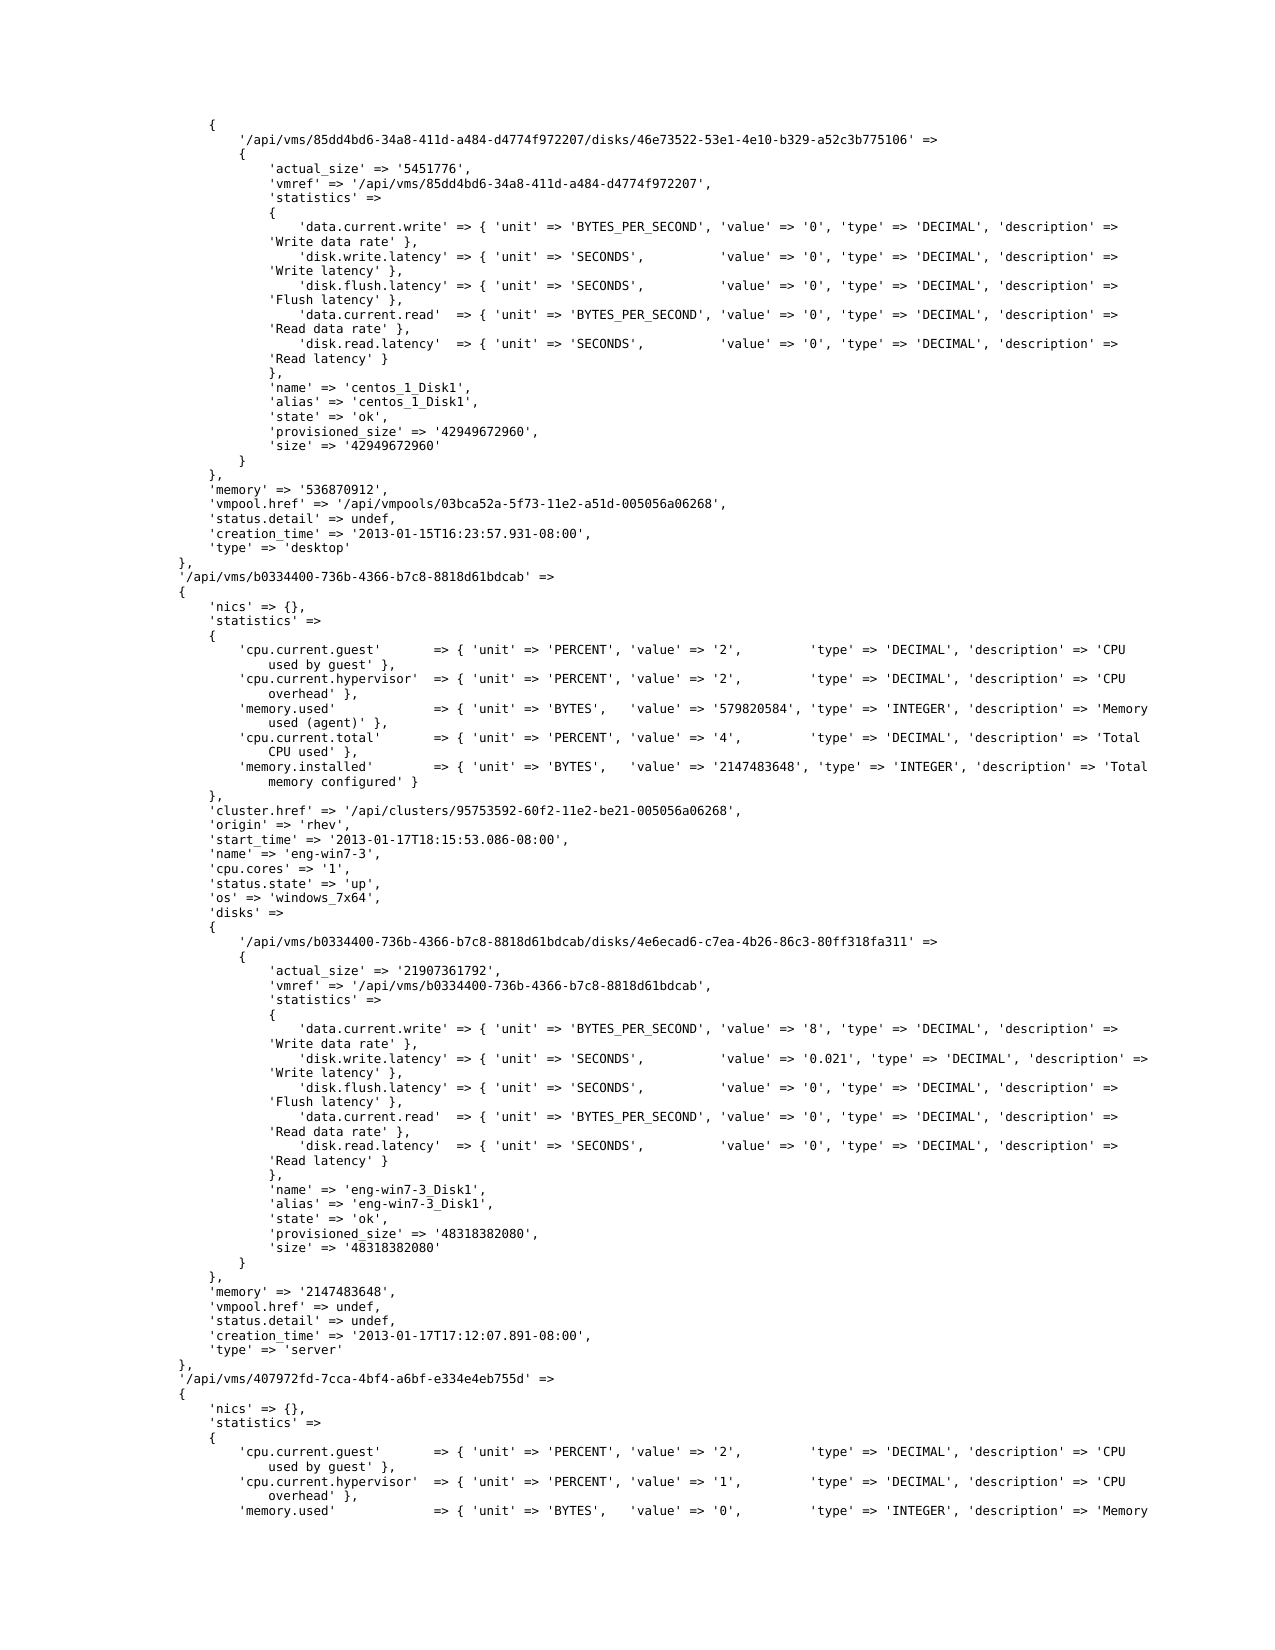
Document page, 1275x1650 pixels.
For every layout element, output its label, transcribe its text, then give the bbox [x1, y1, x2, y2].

text 'statistics' => [118, 191, 1157, 206]
text 'vmref' => '/api/vms/b0334400-736b-4366-b7c8-8818d61bdcab', [118, 978, 1157, 993]
text 'vmpool.href' => undef, [118, 1299, 1157, 1314]
text { [118, 118, 1157, 133]
text 'memory' => '2147483648', [118, 1285, 1157, 1299]
text '/api/vms/85dd4bd6-34a8-411d-a484-d4774f972207/disks/46e73522-53e1-4e10-b329-a52c3b775106' => [118, 133, 1157, 147]
text }, [118, 789, 1157, 803]
text 'cpu.current.total' => { 'unit' => 'PERCENT', 'value' => '4', 'type' => 'DECIMAL', 'description' => 'Total CPU used' }, [118, 731, 1157, 760]
text '/api/vms/b0334400-736b-4366-b7c8-8818d61bdcab/disks/4e6ecad6-c7ea-4b26-86c3-80ff318fa311' => [118, 935, 1157, 949]
text 'disk.flush.latency' => { 'unit' => 'SECONDS', 'value' => '0', 'type' => 'DECIMAL', 'description' => 'Flush latency' }, [118, 1081, 1157, 1110]
text 'actual_size' => '5451776', [118, 162, 1157, 176]
text }, [118, 468, 1157, 483]
text 'data.current.read' => { 'unit' => 'BYTES_PER_SECOND', 'value' => '0', 'type' => 'DECIMAL', 'description' => 'Read data rate' }, [118, 1110, 1157, 1139]
text 'provisioned_size' => '42949672960', [118, 424, 1157, 439]
text 'statistics' => [118, 614, 1157, 628]
text 'state' => 'ok', [118, 410, 1157, 424]
text 'memory' => '536870912', [118, 483, 1157, 497]
text } [118, 1256, 1157, 1270]
text 'disk.write.latency' => { 'unit' => 'SECONDS', 'value' => '0', 'type' => 'DECIMAL', 'description' => 'Write latency' }, [118, 249, 1157, 278]
text 'size' => '48318382080' [118, 1241, 1157, 1256]
text 'name' => 'eng-win7-3', [118, 847, 1157, 862]
text 'status.detail' => undef, [118, 1314, 1157, 1328]
text 'disk.write.latency' => { 'unit' => 'SECONDS', 'value' => '0.021', 'type' => 'DECIMAL', 'description' => 'Write latency' }, [118, 1051, 1157, 1081]
text { [118, 1431, 1157, 1445]
text 'status.detail' => undef, [118, 512, 1157, 526]
text 'memory.installed' => { 'unit' => 'BYTES', 'value' => '2147483648', 'type' => 'INTEGER', 'description' => 'Total memory configured' } [118, 760, 1157, 789]
text 'creation_time' => '2013-01-17T17:12:07.891-08:00', [118, 1328, 1157, 1343]
text 'status.state' => 'up', [118, 876, 1157, 891]
text 'nics' => {}, [118, 1401, 1157, 1416]
text 'nics' => {}, [118, 599, 1157, 614]
text }, [118, 1168, 1157, 1183]
text 'statistics' => [118, 993, 1157, 1008]
text }, [118, 556, 1157, 570]
text { [118, 147, 1157, 162]
text 'start_time' => '2013-01-17T18:15:53.086-08:00', [118, 833, 1157, 847]
text { [118, 1008, 1157, 1022]
text } [118, 453, 1157, 468]
text 'cpu.current.hypervisor' => { 'unit' => 'PERCENT', 'value' => '2', 'type' => 'DECIMAL', 'description' => 'CPU overhead' }, [118, 672, 1157, 701]
text 'type' => 'server' [118, 1343, 1157, 1358]
text 'alias' => 'eng-win7-3_Disk1', [118, 1197, 1157, 1212]
text 'actual_size' => '21907361792', [118, 964, 1157, 978]
text 'data.current.write' => { 'unit' => 'BYTES_PER_SECOND', 'value' => '8', 'type' => 'DECIMAL', 'description' => 'Write data rate' }, [118, 1022, 1157, 1051]
text '/api/vms/b0334400-736b-4366-b7c8-8818d61bdcab' => [118, 570, 1157, 585]
text 'cpu.current.guest' => { 'unit' => 'PERCENT', 'value' => '2', 'type' => 'DECIMAL', 'description' => 'CPU used by guest' }, [118, 643, 1157, 672]
text 'name' => 'centos_1_Disk1', [118, 381, 1157, 395]
text 'memory.used' => { 'unit' => 'BYTES', 'value' => '579820584', 'type' => 'INTEGER', 'description' => 'Memory used (agent)' }, [118, 701, 1157, 731]
text 'cluster.href' => '/api/clusters/95753592-60f2-11e2-be21-005056a06268', [118, 803, 1157, 818]
text }, [118, 1270, 1157, 1285]
text 'disks' => [118, 906, 1157, 920]
text 'vmref' => '/api/vms/85dd4bd6-34a8-411d-a484-d4774f972207', [118, 176, 1157, 191]
text { [118, 628, 1157, 643]
text 'data.current.write' => { 'unit' => 'BYTES_PER_SECOND', 'value' => '0', 'type' => 'DECIMAL', 'description' => 'Write data rate' }, [118, 220, 1157, 249]
text 'name' => 'eng-win7-3_Disk1', [118, 1183, 1157, 1197]
text 'creation_time' => '2013-01-15T16:23:57.931-08:00', [118, 526, 1157, 541]
text 'size' => '42949672960' [118, 439, 1157, 453]
text 'provisioned_size' => '48318382080', [118, 1226, 1157, 1241]
text 'cpu.current.hypervisor' => { 'unit' => 'PERCENT', 'value' => '1', 'type' => 'DECIMAL', 'description' => 'CPU overhead' }, [118, 1474, 1157, 1503]
text { [118, 1387, 1157, 1401]
text { [118, 585, 1157, 599]
text 'disk.read.latency' => { 'unit' => 'SECONDS', 'value' => '0', 'type' => 'DECIMAL', 'description' => 'Read latency' } [118, 1139, 1157, 1168]
text { [118, 206, 1157, 220]
text '/api/vms/407972fd-7cca-4bf4-a6bf-e334e4eb755d' => [118, 1372, 1157, 1387]
text }, [118, 1358, 1157, 1372]
text 'state' => 'ok', [118, 1212, 1157, 1226]
text 'type' => 'desktop' [118, 541, 1157, 556]
text 'disk.flush.latency' => { 'unit' => 'SECONDS', 'value' => '0', 'type' => 'DECIMAL', 'description' => 'Flush latency' }, [118, 278, 1157, 308]
text 'statistics' => [118, 1416, 1157, 1431]
text 'memory.used' => { 'unit' => 'BYTES', 'value' => '0', 'type' => 'INTEGER', 'description' => 'Memory [118, 1503, 1157, 1518]
text }, [118, 366, 1157, 381]
text 'alias' => 'centos_1_Disk1', [118, 395, 1157, 410]
text 'cpu.cores' => '1', [118, 862, 1157, 876]
text { [118, 949, 1157, 964]
text 'vmpool.href' => '/api/vmpools/03bca52a-5f73-11e2-a51d-005056a06268', [118, 497, 1157, 512]
text 'origin' => 'rhev', [118, 818, 1157, 833]
text 'cpu.current.guest' => { 'unit' => 'PERCENT', 'value' => '2', 'type' => 'DECIMAL', 'description' => 'CPU used by guest' }, [118, 1445, 1157, 1474]
text 'disk.read.latency' => { 'unit' => 'SECONDS', 'value' => '0', 'type' => 'DECIMAL', 'description' => 'Read latency' } [118, 337, 1157, 366]
text { [118, 920, 1157, 935]
text 'os' => 'windows_7x64', [118, 891, 1157, 906]
text 'data.current.read' => { 'unit' => 'BYTES_PER_SECOND', 'value' => '0', 'type' => 'DECIMAL', 'description' => 'Read data rate' }, [118, 308, 1157, 337]
